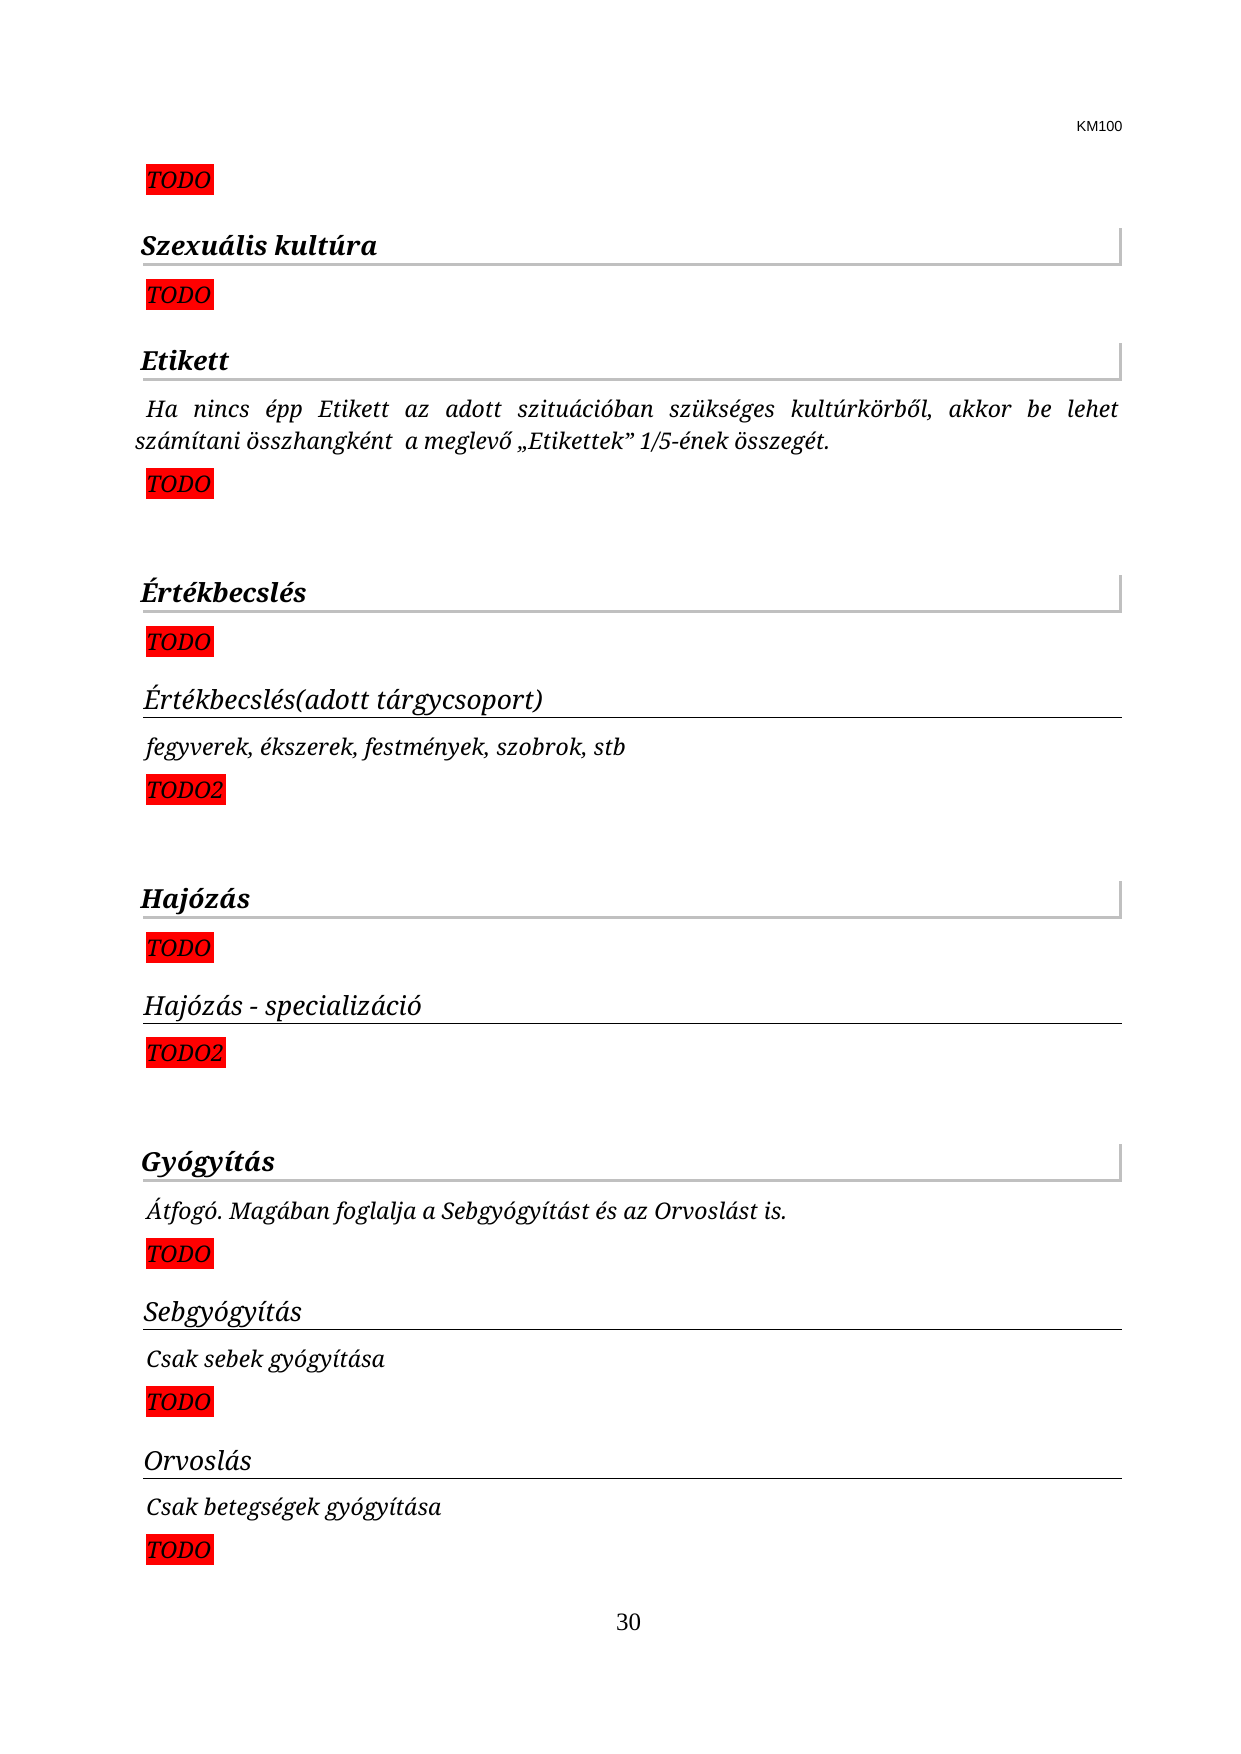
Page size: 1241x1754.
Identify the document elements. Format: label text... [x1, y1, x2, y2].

text TODO [134, 1238, 1122, 1269]
text Csak sebek gyógyítása [134, 1343, 1122, 1374]
text TODO [134, 1534, 1122, 1565]
text TODO2 [134, 1037, 1122, 1068]
text TODO [134, 164, 1122, 195]
subtitle Sebgyógyítás [143, 1294, 1122, 1329]
text TODO [134, 626, 1122, 657]
text TODO [134, 279, 1122, 310]
subtitle Etikett [140, 342, 1119, 378]
text Csak betegségek gyógyítása [134, 1491, 1122, 1522]
subtitle Orvoslás [143, 1442, 1122, 1478]
text Ha nincs épp Etikett az adott szituációban szükséges kultúrkörből, akkor be lehet számítani összhangként a meglevő „Etikettek” 1/5-ének összegét. [134, 393, 1122, 456]
text TODO2 [134, 774, 1122, 805]
text Átfogó. Magában foglalja a Sebgyógyítást és az Orvoslást is. [134, 1194, 1122, 1226]
subtitle Gyógyítás [140, 1143, 1119, 1179]
subtitle Szexuális kultúra [140, 228, 1119, 263]
text fegyverek, ékszerek, festmények, szobrok, stb [134, 731, 1122, 762]
subtitle Hajózás [140, 881, 1119, 916]
subtitle Hajózás - specializáció [143, 988, 1122, 1023]
subtitle Értékbecslés [140, 574, 1119, 610]
subtitle Értékbecslés(adott tárgycsoport) [143, 682, 1122, 717]
text TODO [134, 932, 1122, 963]
text TODO [134, 1386, 1122, 1417]
text TODO [134, 468, 1122, 499]
